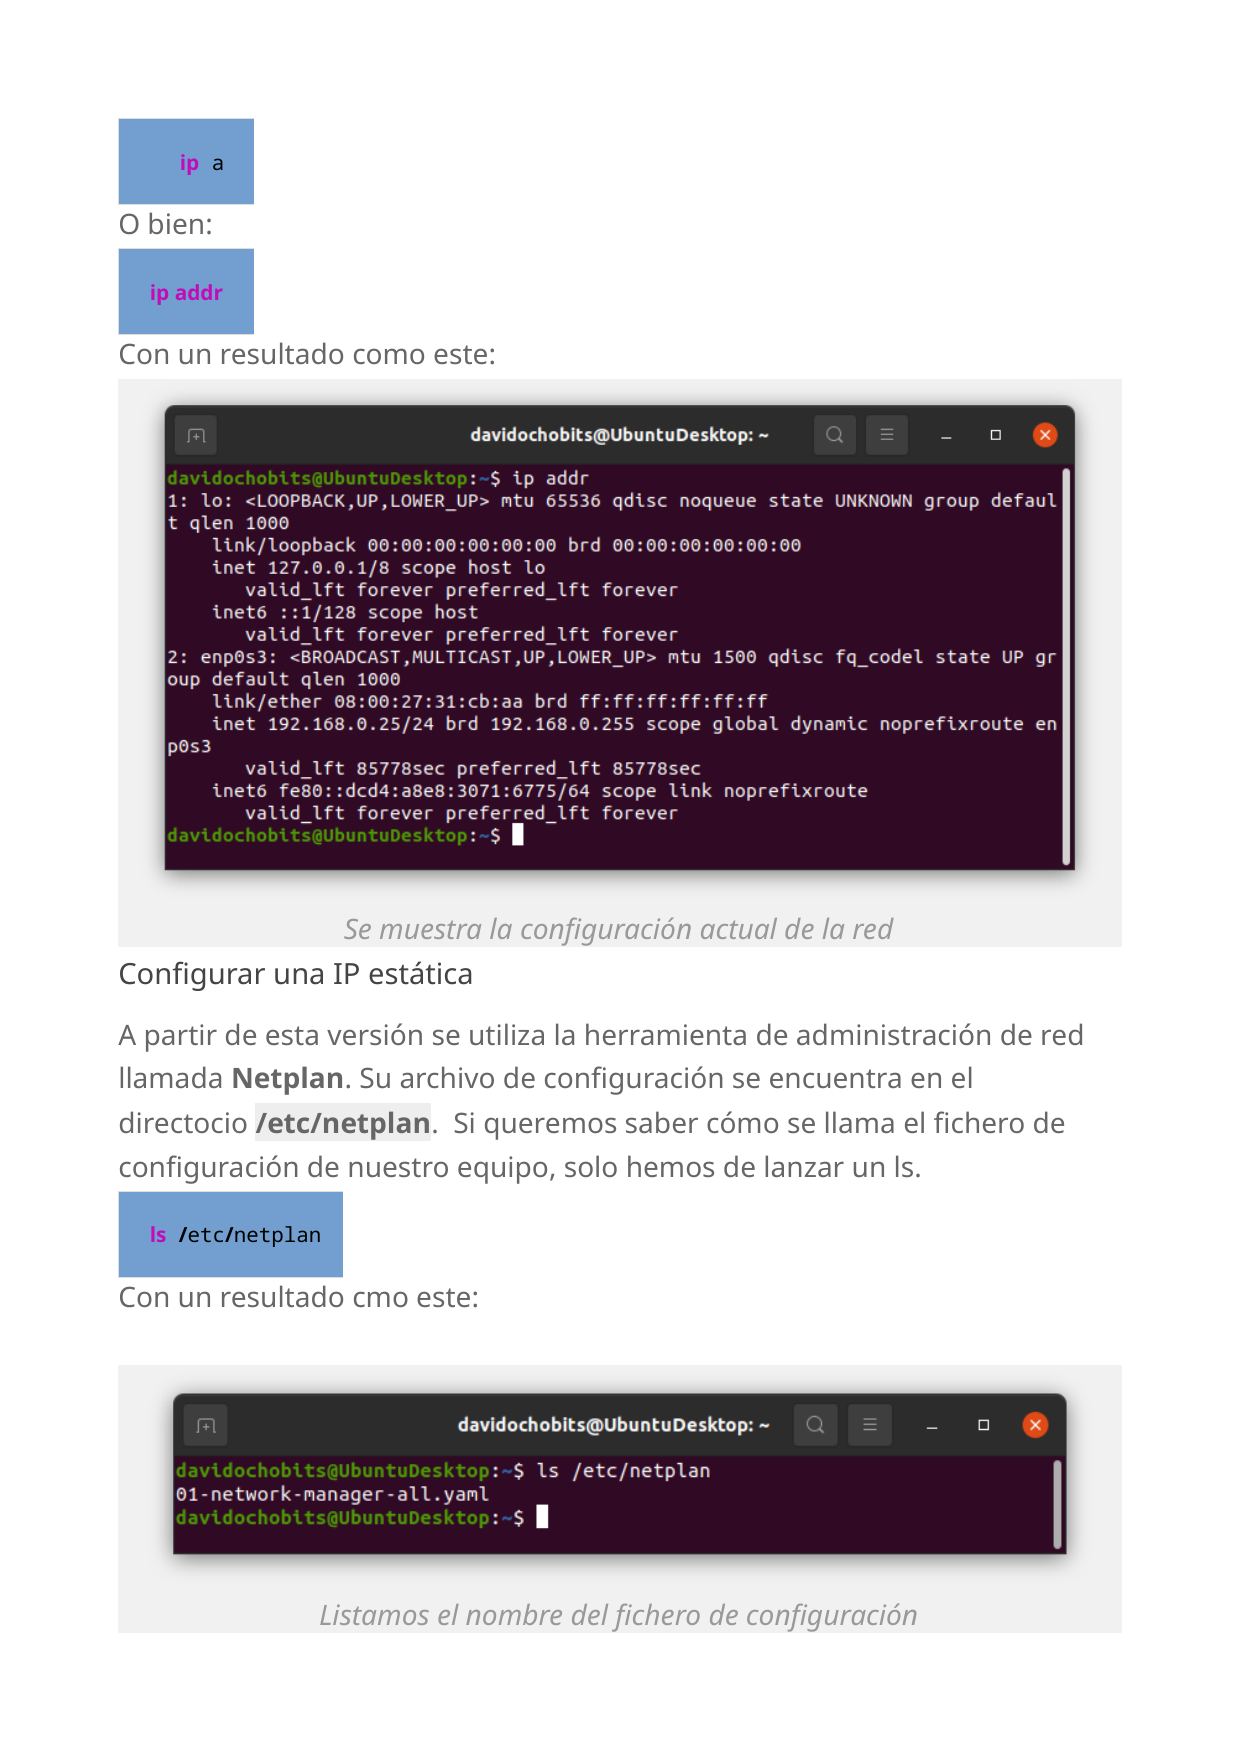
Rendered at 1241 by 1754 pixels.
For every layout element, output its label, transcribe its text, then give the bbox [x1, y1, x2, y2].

subtitle Configurar una IP estática [118, 953, 1122, 993]
text Con un resultado cmo este: [118, 1277, 1122, 1316]
text Se muestra la configuración actual de la red [118, 909, 1122, 947]
text Con un resultado como este: [118, 334, 1122, 373]
text Listamos el nombre del fichero de configuración [118, 1595, 1122, 1633]
text O bien: [118, 204, 1122, 243]
picture [141, 1365, 1099, 1591]
text A partir de esta versión se utiliza la herramienta de administración de red llamada Netplan. Su archivo de configuración se encuentra en el directocio /etc/netplan. Si queremos saber cómo se llama el fichero de configuración de nuestro equipo, solo hemos de lanzar un ls. [118, 1015, 1122, 1185]
picture [134, 378, 1106, 905]
